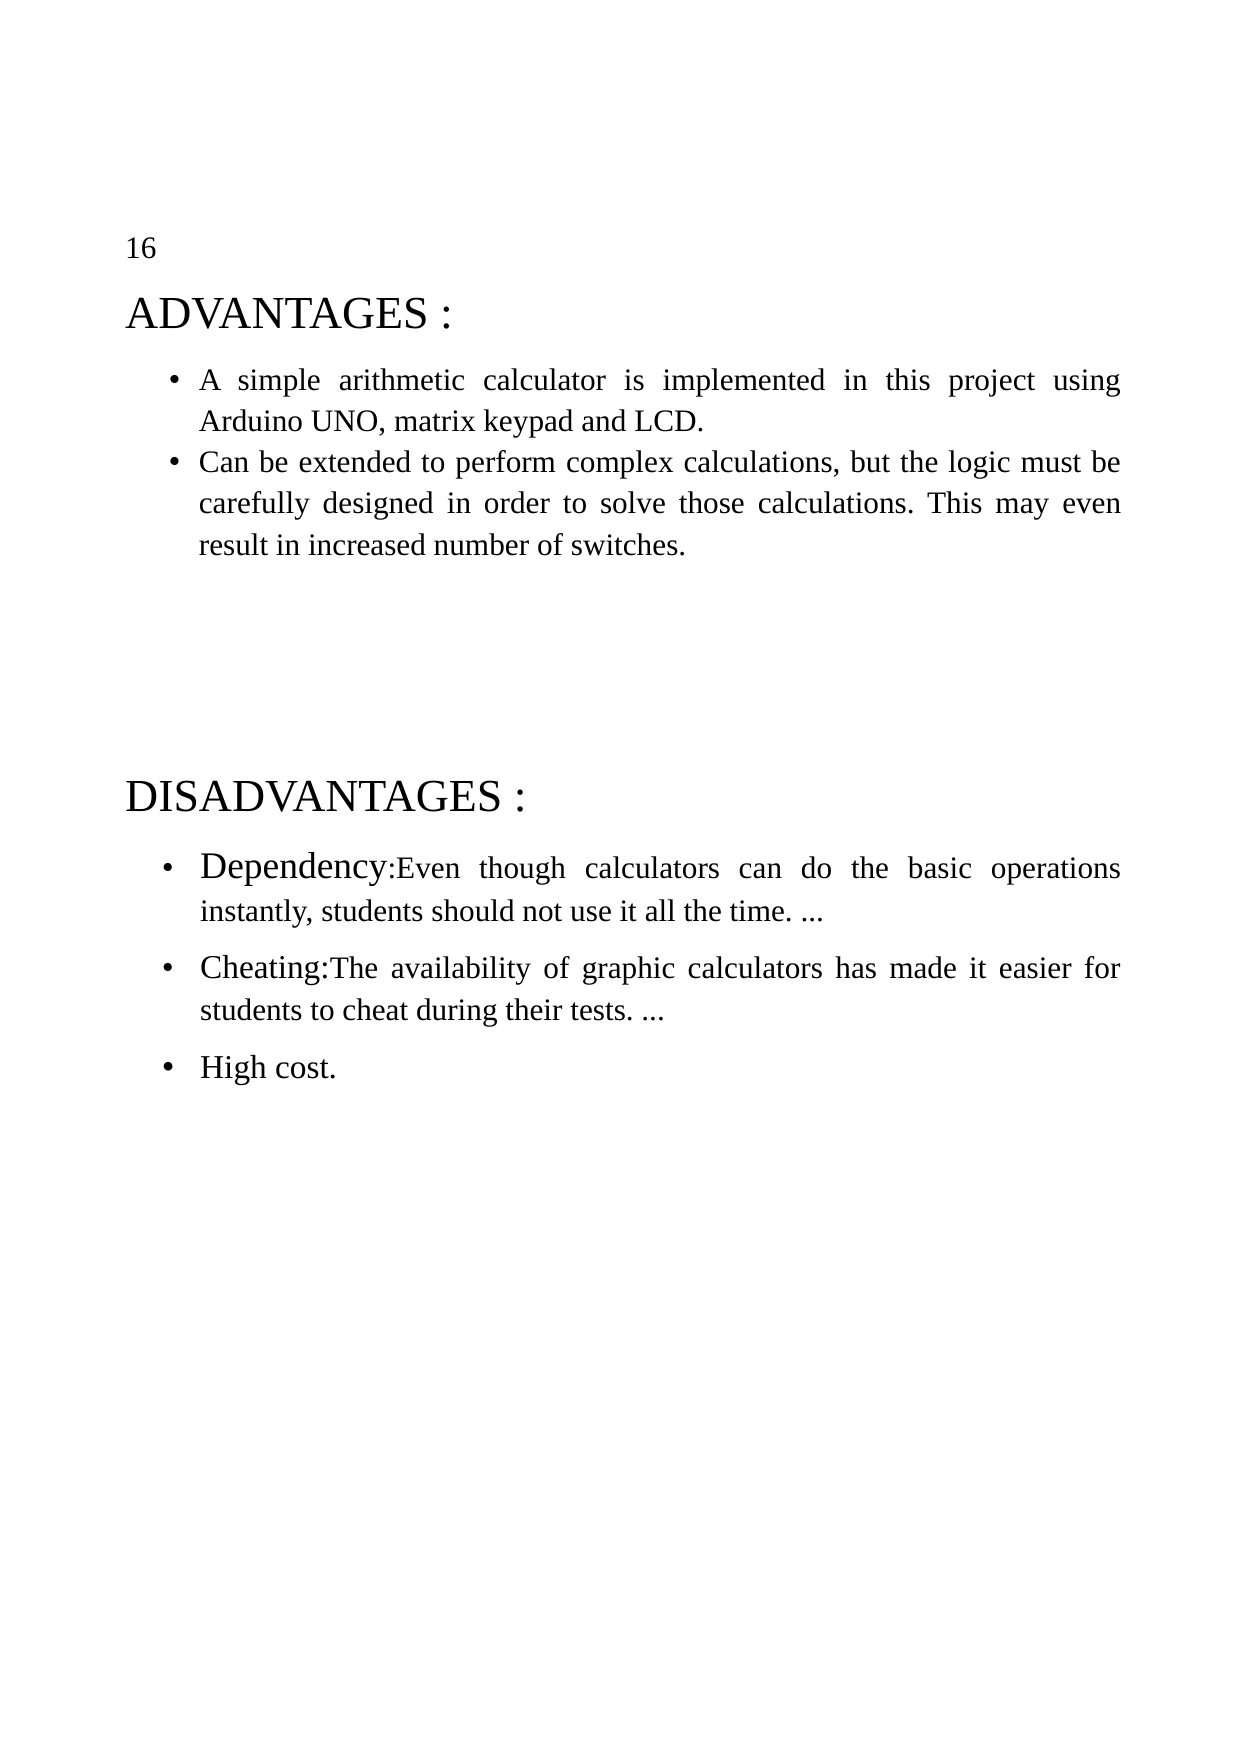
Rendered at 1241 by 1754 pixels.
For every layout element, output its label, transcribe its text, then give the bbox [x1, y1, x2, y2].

text ADVANTAGES : [125, 286, 1122, 338]
list Can be extended to perform complex calculations, but the logic must be carefully designed in order to solve those calculations. This may even result in increased number of switches. [169, 443, 1122, 562]
text DISADVANTAGES : [125, 768, 1122, 821]
list Cheating:The availability of graphic calculators has made it easier for students to cheat during their tests. ... [162, 948, 1122, 1027]
list High cost. [162, 1047, 1122, 1086]
list A simple arithmetic calculator is implemented in this project using Arduino UNO, matrix keypad and LCD. [169, 361, 1122, 438]
text 16 [125, 230, 1122, 266]
list Dependency:Even though calculators can do the basic operations instantly, students should not use it all the time. ... [162, 843, 1122, 928]
